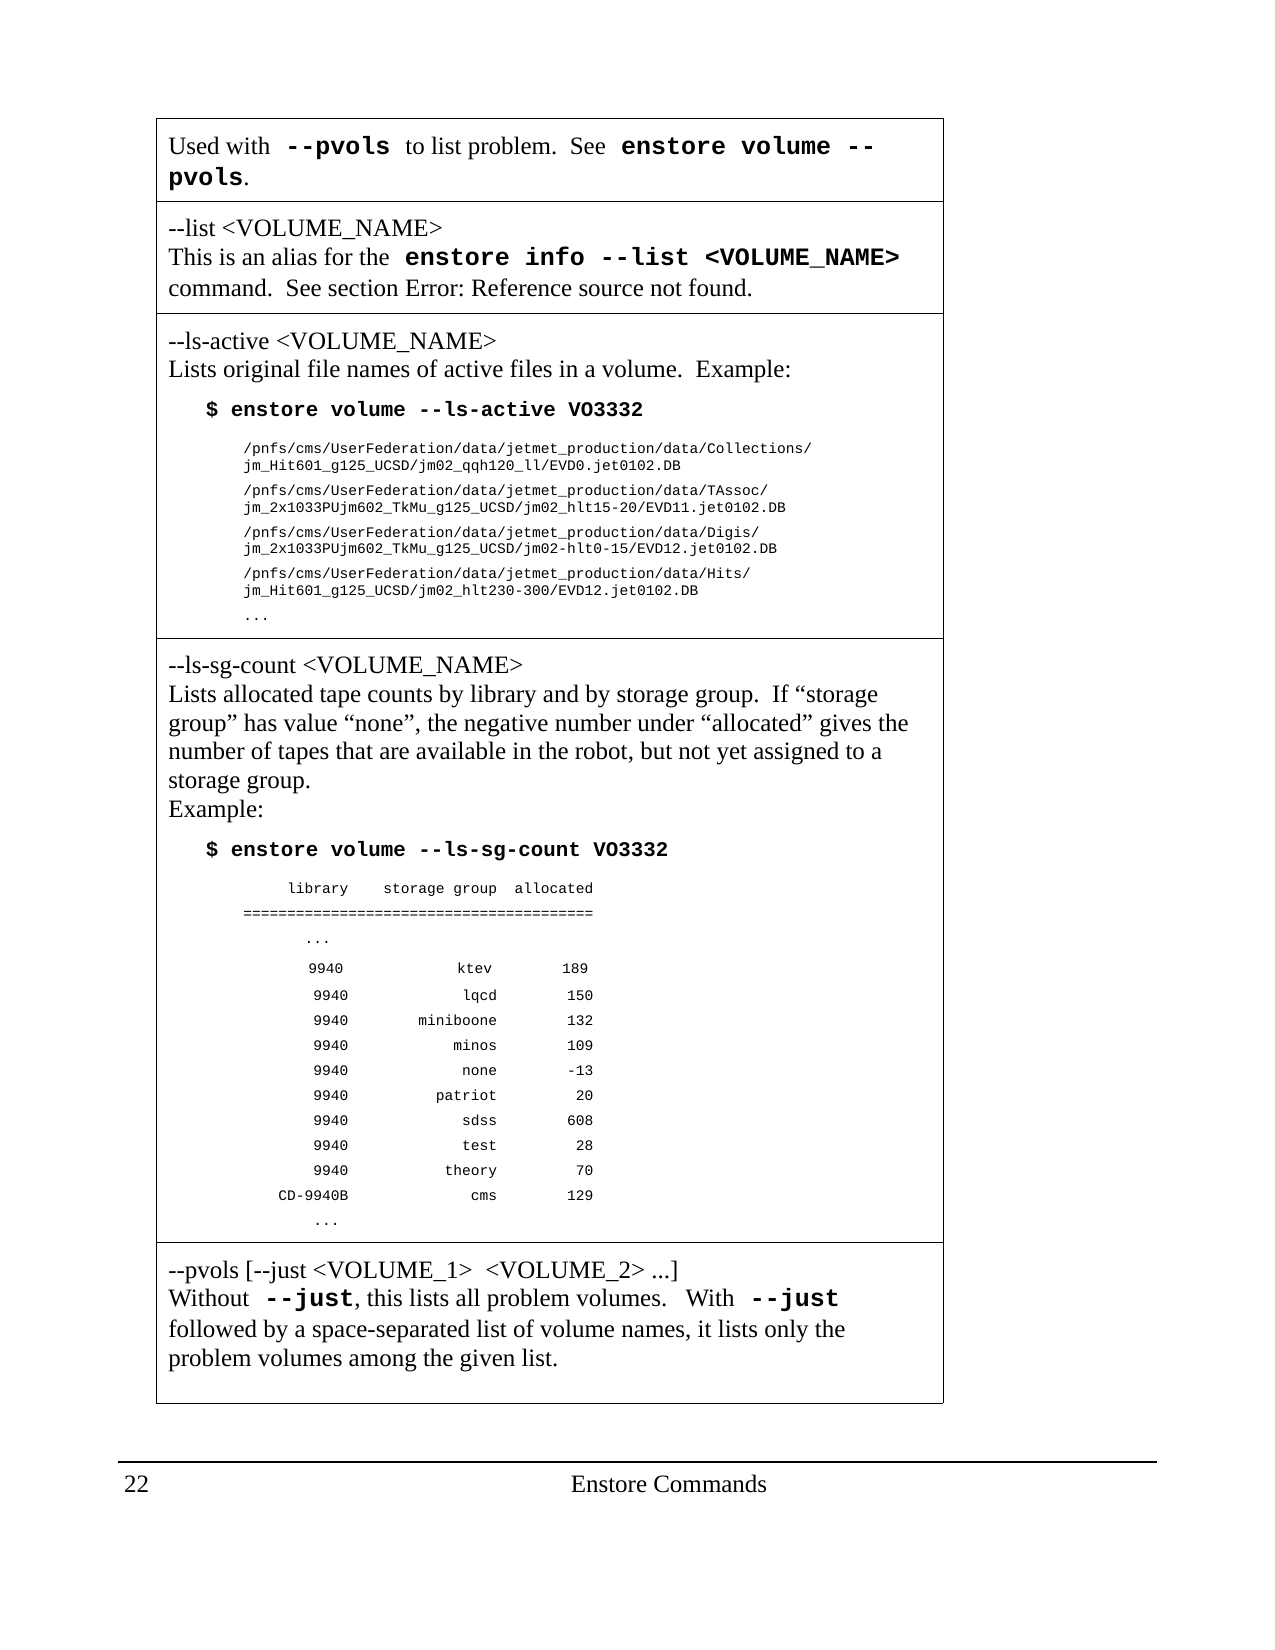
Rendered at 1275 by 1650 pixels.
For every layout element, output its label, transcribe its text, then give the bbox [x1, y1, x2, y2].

table_cell --pvols [--just <VOLUME_1> <VOLUME_2> ...] Without --just, this lists all problem volumes. With --just followed by a space-separated list of volume names, it lists only the problem volumes among the given list. correct? The columns returned are: volume name, primary status, primary status time, secondary status, secondary status time. (The time fields are relatively new; not all volumes will display them.) Example: $ enstore volume --pvols ==== readonly LEGL10 none * readonly 0913-1540 LEGL98 none * readonly 0819-2329 ... ==== full ... VO4845 none * full * VO4846 none 1023-1032 full * VO4847 none * full * VO4848 none * full * VO4849 none * full * VO4850 none * full 1016-2315 VO4851 none * full 1017-0409 ... $ enstore volume --pvols --just VO3332 (no sample output available)gave no output -- then I ran --pvols and picked a few volumes shown in output; still no output here. What do you use --just for? [157, 1243, 943, 1402]
table_cell --ls-sg-count <VOLUME_NAME> Lists allocated tape counts by library and by storage group. If “storage group” has value “none”, the negative number under “allocated” gives the number of tapes that are available in the robot, but not yet assigned to a storage group. Example: $ enstore volume --ls-sg-count VO3332 library storage group allocated ======================================== ... 9940 ktev 189 9940 lqcd 150 9940 miniboone 132 9940 minos 109 9940 none -13 9940 patriot 20 9940 sdss 608 9940 test 28 9940 theory 70 CD-9940B cms 129 ... [157, 639, 943, 1242]
table_cell Used with --pvols to list problem. See enstore volume --pvols. [157, 119, 943, 201]
table_cell --ls-active <VOLUME_NAME> Lists original file names of active files in a volume. Example: $ enstore volume --ls-active VO3332 /pnfs/cms/UserFederation/data/jetmet_production/data/Collections/jm_Hit601_g125_UCSD/jm02_qqh120_ll/EVD0.jet0102.DB /pnfs/cms/UserFederation/data/jetmet_production/data/TAssoc/jm_2x1033PUjm602_TkMu_g125_UCSD/jm02_hlt15-20/EVD11.jet0102.DB /pnfs/cms/UserFederation/data/jetmet_production/data/Digis/jm_2x1033PUjm602_TkMu_g125_UCSD/jm02-hlt0-15/EVD12.jet0102.DB /pnfs/cms/UserFederation/data/jetmet_production/data/Hits/jm_Hit601_g125_UCSD/jm02_hlt230-300/EVD12.jet0102.DB ... [157, 314, 943, 637]
table_cell --list <VOLUME_NAME> This is an alias for the enstore info --list <VOLUME_NAME> command. See section . [157, 202, 943, 313]
